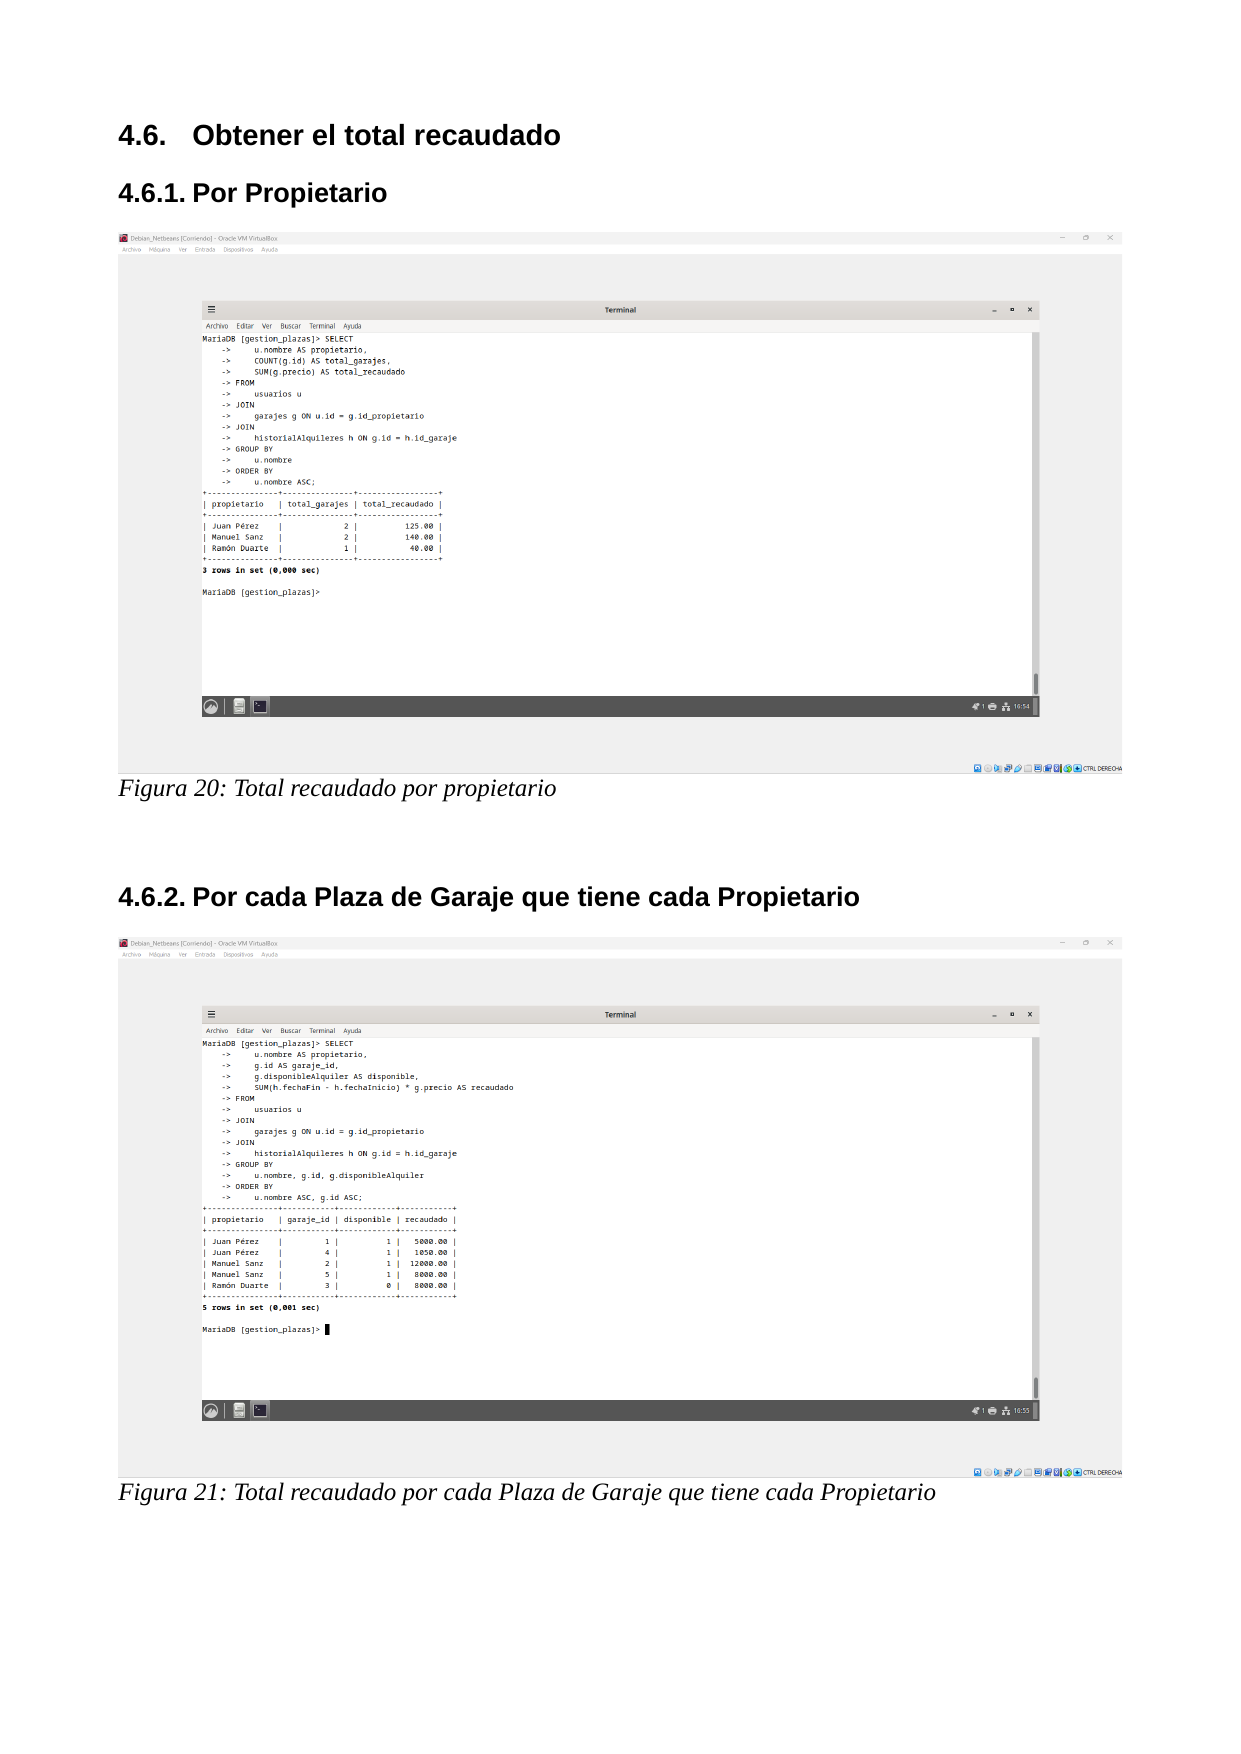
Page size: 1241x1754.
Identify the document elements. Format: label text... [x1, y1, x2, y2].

picture [118, 232, 1123, 774]
text Figura 20: Total recaudado por propietario [118, 774, 1122, 802]
subtitle Obtener el total recaudado [118, 118, 1122, 152]
subtitle Por cada Plaza de Garaje que tiene cada Propietario [118, 881, 1122, 912]
text Figura 21: Total recaudado por cada Plaza de Garaje que tiene cada Propietario [118, 1478, 1122, 1506]
subtitle Por Propietario [118, 177, 1122, 208]
picture [118, 937, 1123, 1478]
